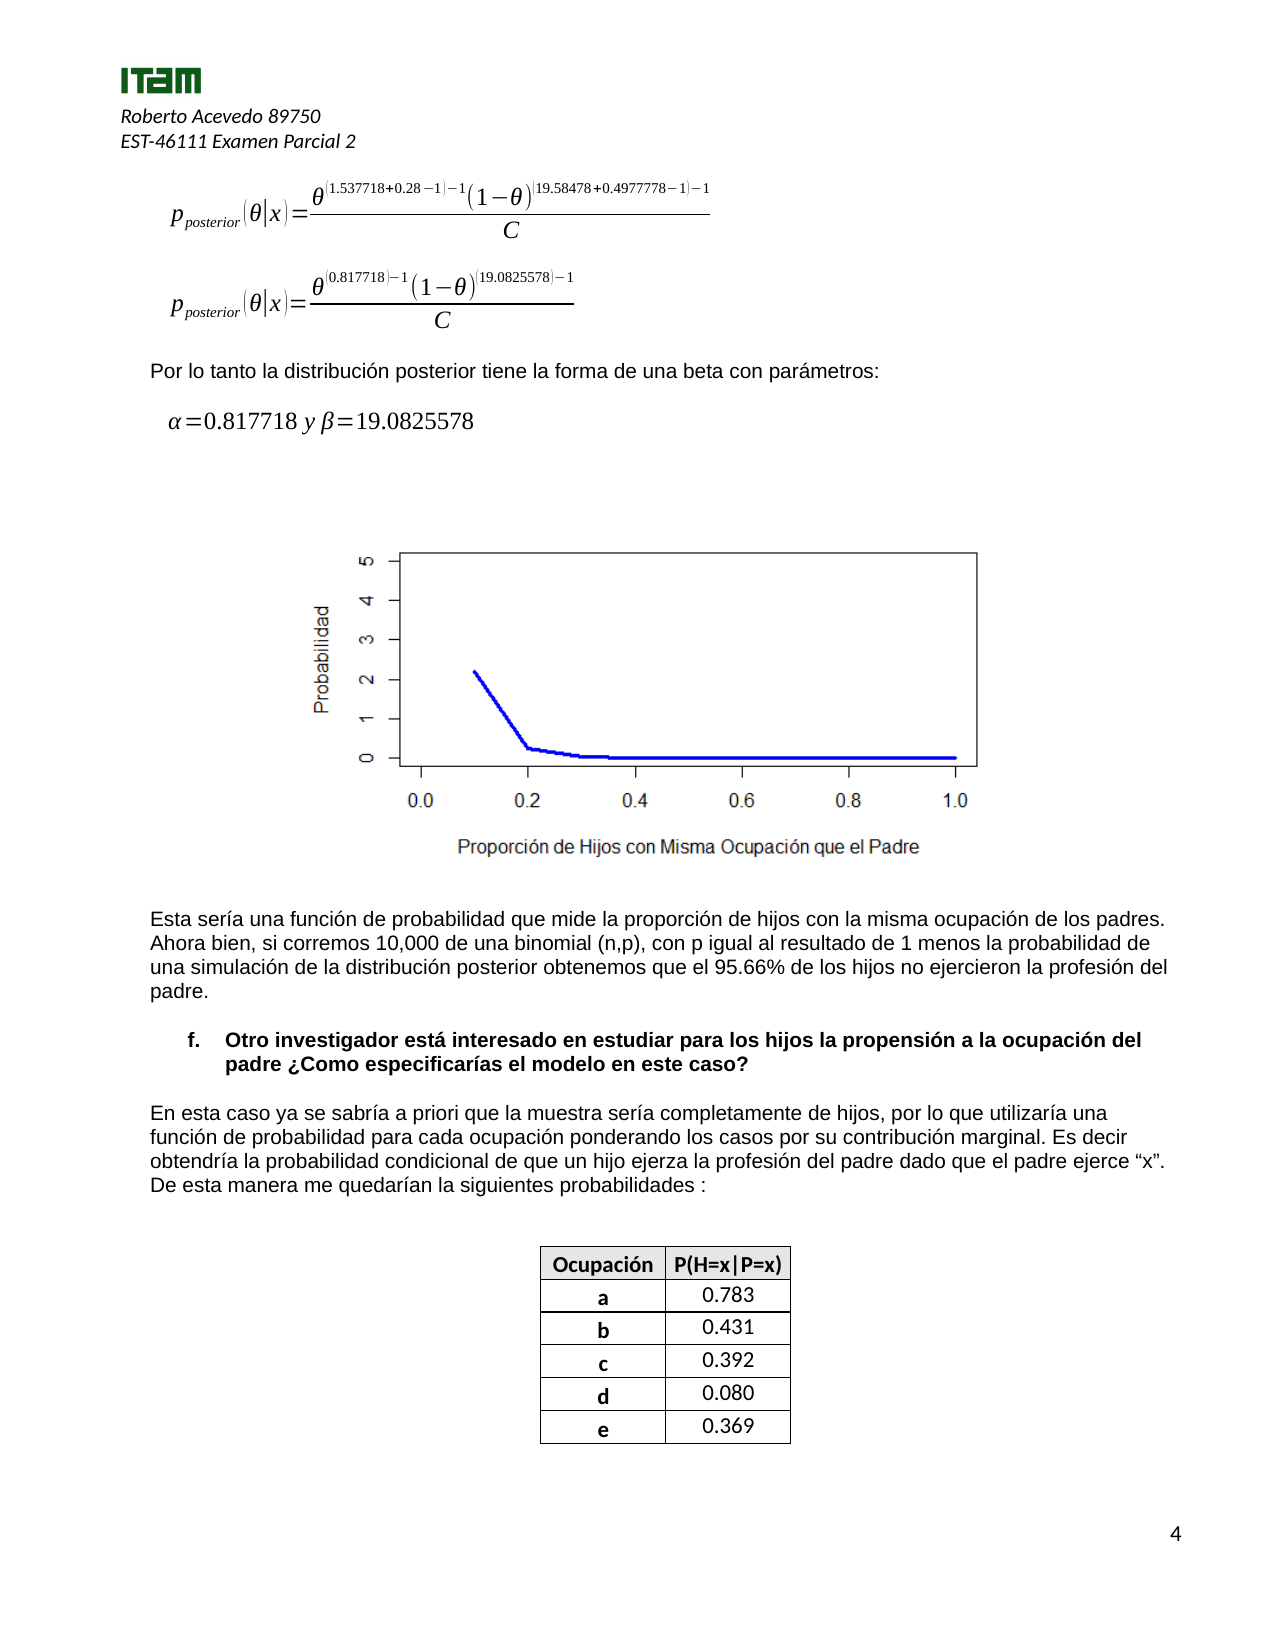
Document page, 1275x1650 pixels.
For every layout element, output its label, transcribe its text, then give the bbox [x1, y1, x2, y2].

picture [120, 59, 202, 102]
table_header Ocupación [541, 1247, 665, 1279]
picture [307, 460, 1025, 882]
text Esta sería una función de probabilidad que mide la proporción de hijos con la misma ocupación de los padres. Ahora bien, si corremos 10,000 de una binomial (n,p), con p igual al resultado de 1 menos la probabilidad de una simulación de la distribución posterior obtenemos que el 95.66% de los hijos no ejercieron la profesión del padre. [150, 907, 1181, 1003]
table_cell 0.431 [666, 1313, 790, 1344]
text Por lo tanto la distribución posterior tiene la forma de una beta con parámetros: [150, 358, 1181, 382]
table_cell d [541, 1378, 665, 1410]
table_cell a [541, 1280, 665, 1311]
table_cell c [541, 1345, 665, 1377]
table_cell 0.080 [666, 1378, 790, 1410]
table_cell b [541, 1313, 665, 1344]
table_cell e [541, 1411, 665, 1443]
table_cell 0.783 [666, 1280, 790, 1311]
table_cell 0.392 [666, 1345, 790, 1377]
text En esta caso ya se sabría a priori que la muestra sería completamente de hijos, por lo que utilizaría una función de probabilidad para cada ocupación ponderando los casos por su contribución marginal. Es decir obtendría la probabilidad condicional de que un hijo ejerza la profesión del padre dado que el padre ejerce “x”. De esta manera me quedarían la siguientes probabilidades : [150, 1101, 1181, 1197]
table_header P(H=x|P=x) [666, 1247, 790, 1279]
list Otro investigador está interesado en estudiar para los hijos la propensión a la ocupación del padre ¿Como especificarías el modelo en este caso? [187, 1028, 1181, 1076]
table_cell 0.369 [666, 1411, 790, 1443]
